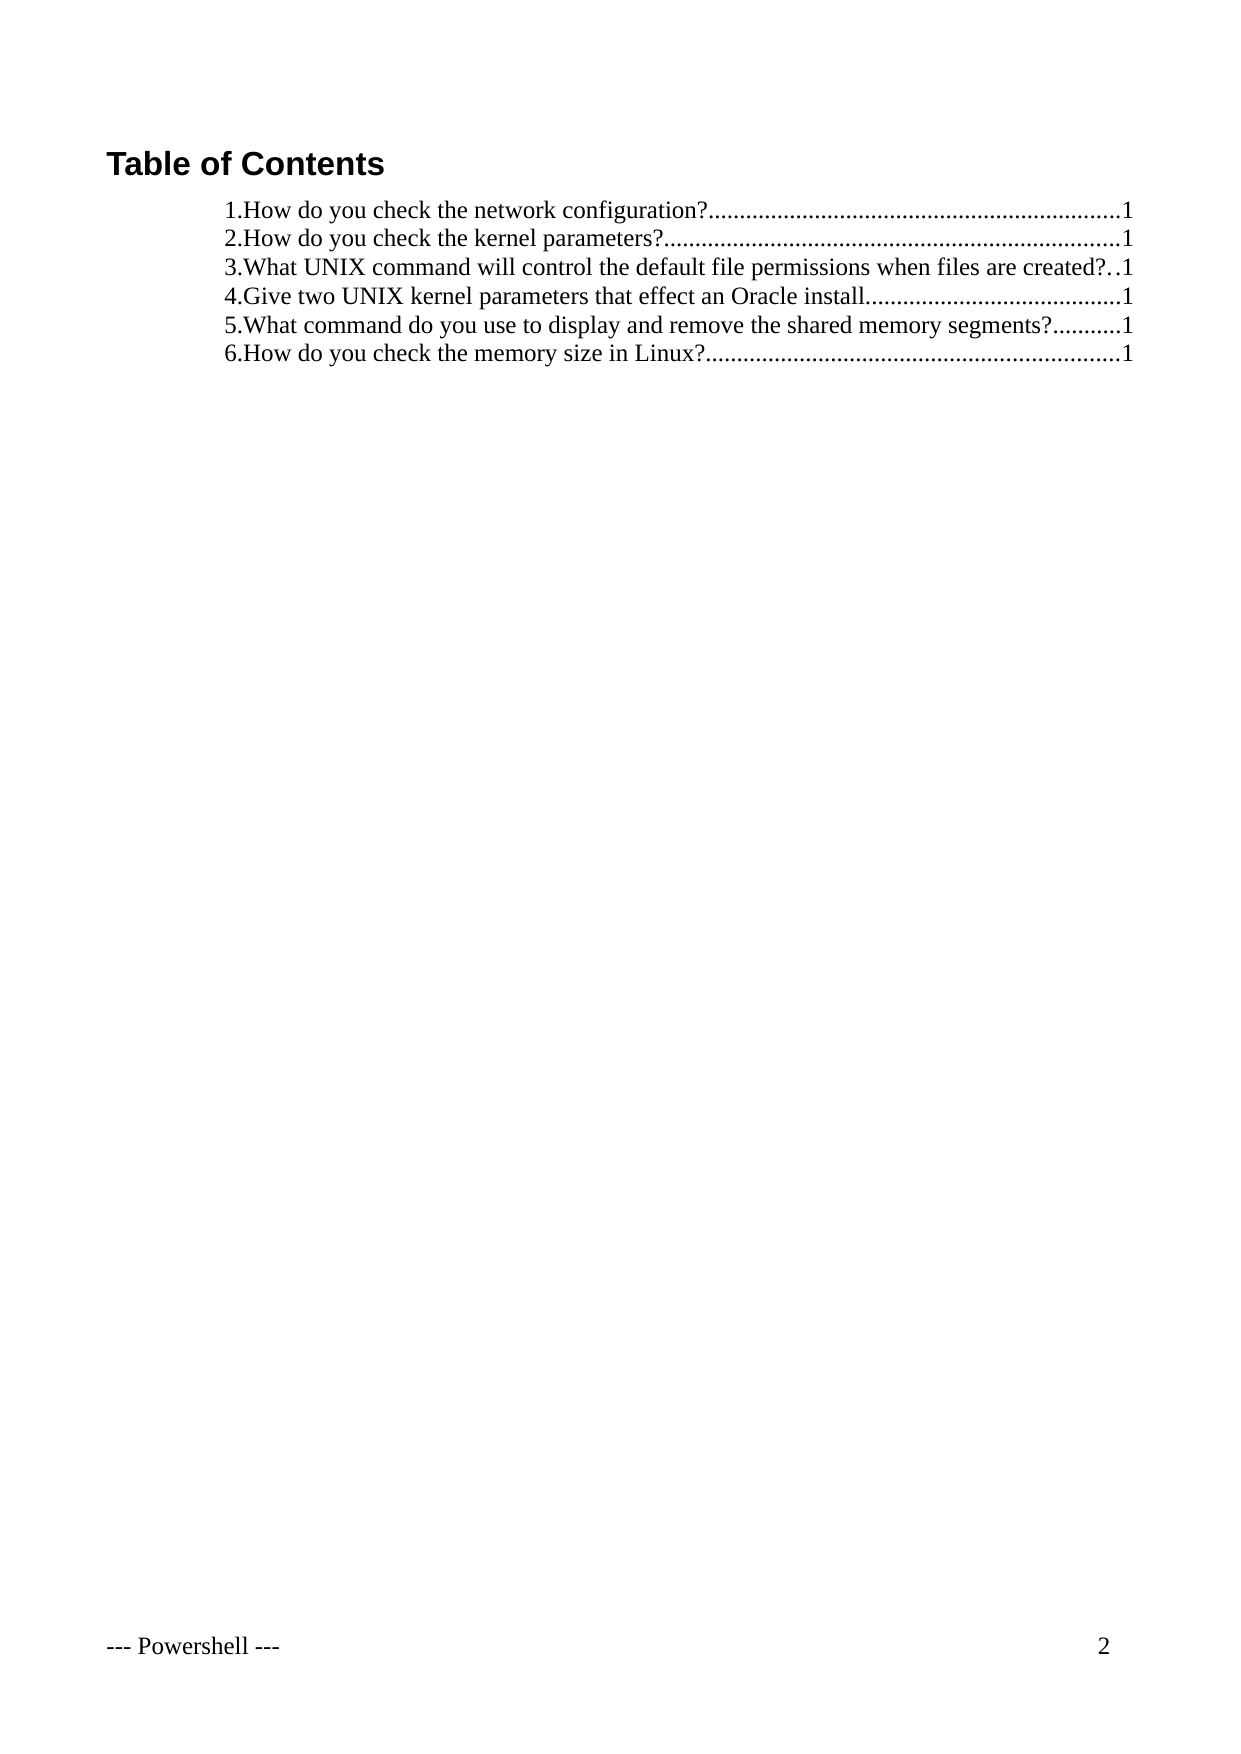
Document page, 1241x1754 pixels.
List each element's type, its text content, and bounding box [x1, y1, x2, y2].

text 2.How do you check the kernel parameters? 1 [224, 223, 1134, 252]
text 3.What UNIX command will control the default file permissions when files are created? 1 [224, 252, 1134, 281]
text 1.How do you check the network configuration? 1 [224, 195, 1134, 223]
subtitle Table of Contents [106, 144, 1134, 182]
text 4.Give two UNIX kernel parameters that effect an Oracle install. 1 [224, 281, 1134, 310]
text 5.What command do you use to display and remove the shared memory segments? 1 [224, 310, 1134, 338]
text 6.How do you check the memory size in Linux? 1 [224, 338, 1134, 367]
